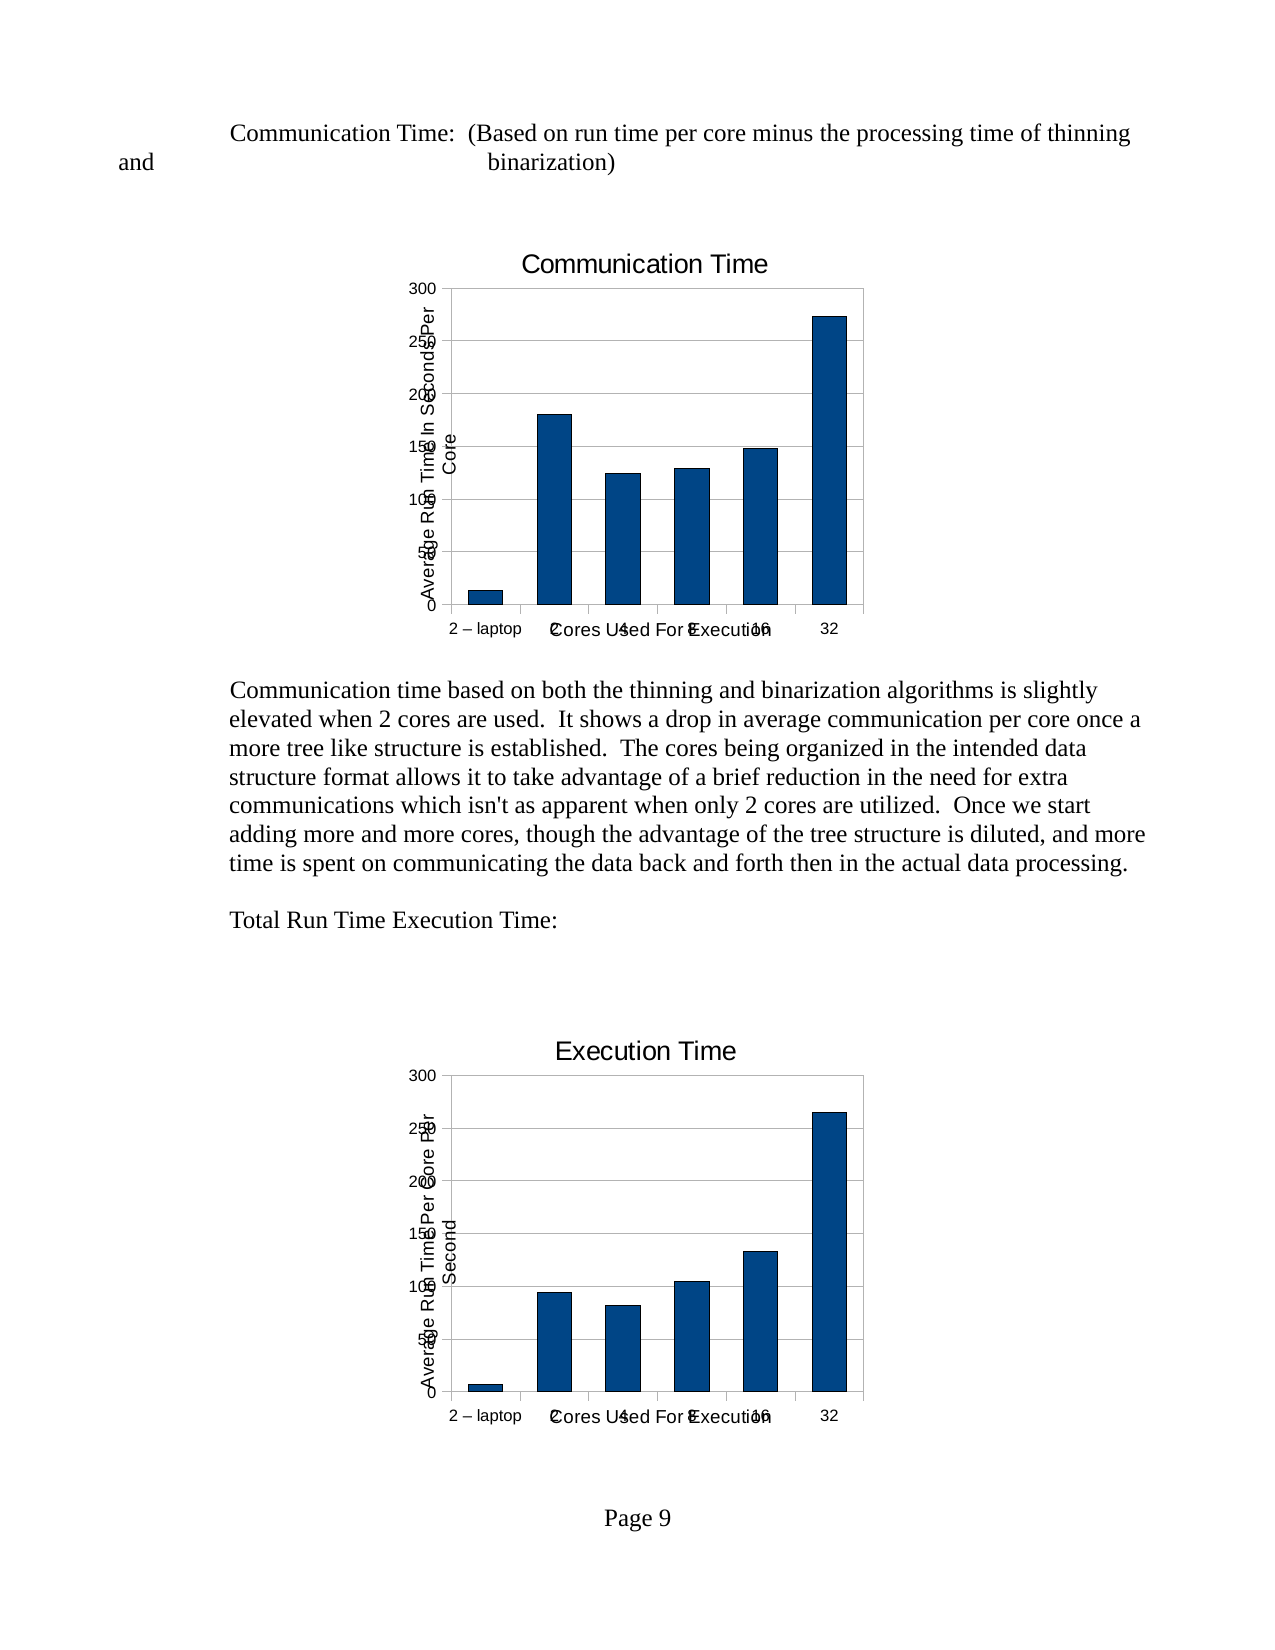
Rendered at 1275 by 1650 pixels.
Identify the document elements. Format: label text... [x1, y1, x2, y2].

text Communication Time: (Based on run time per core minus the processing time of thinning and binarization) [118, 118, 1157, 176]
text Total Run Time Execution Time: [118, 905, 1157, 934]
text elevated when 2 cores are used. It shows a drop in average communication per core once a more tree like structure is established. The cores being organized in the intended data structure format allows it to take advantage of a brief reduction in the need for extra communications which isn't as apparent when only 2 cores are utilized. Once we start adding more and more cores, though the advantage of the tree structure is diluted, and more time is spent on communicating the data back and forth then in the actual data processing. [229, 704, 1157, 877]
text Communication time based on both the thinning and binarization algorithms is slightly [118, 675, 1157, 704]
